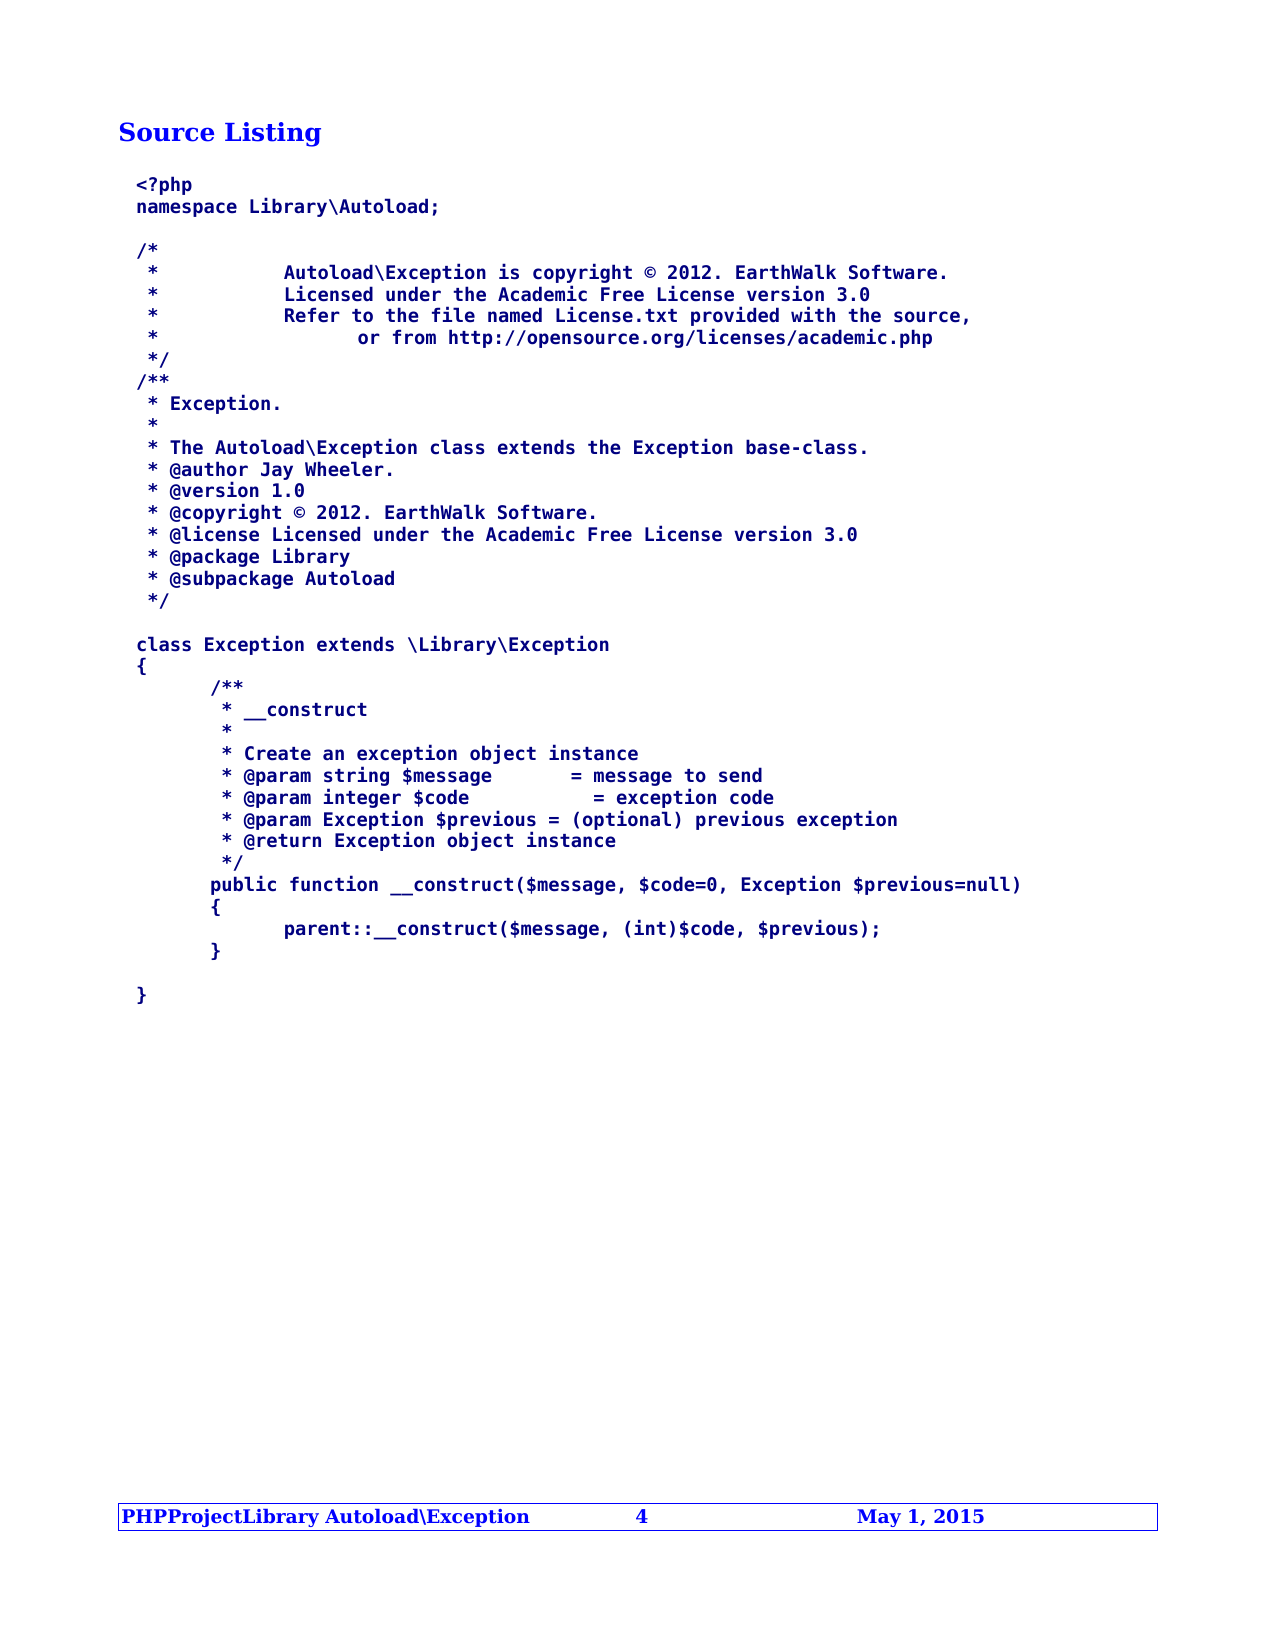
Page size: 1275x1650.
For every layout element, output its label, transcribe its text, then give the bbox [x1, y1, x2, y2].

list * Create an exception object instance [136, 743, 1157, 765]
list parent::__construct($message, (int)$code, $previous); [136, 918, 1157, 940]
list * Licensed under the Academic Free License version 3.0 [136, 283, 1157, 305]
list /* [136, 240, 1157, 262]
list * Autoload\Exception is copyright © 2012. EarthWalk Software. [136, 262, 1157, 283]
list class Exception extends \Library\Exception [136, 633, 1157, 655]
title Source Listing [118, 118, 1157, 147]
list /** [136, 677, 1157, 699]
list public function __construct($message, $code=0, Exception $previous=null) [136, 874, 1157, 896]
list * @param integer $code = exception code [136, 787, 1157, 808]
list { [136, 655, 1157, 677]
list * Exception. [136, 393, 1157, 415]
list * @license Licensed under the Academic Free License version 3.0 [136, 524, 1157, 546]
list * @return Exception object instance [136, 830, 1157, 852]
list * [136, 721, 1157, 743]
list <?php [136, 174, 1157, 196]
list * Refer to the file named License.txt provided with the source, [136, 305, 1157, 327]
list { [136, 896, 1157, 918]
list * __construct [136, 699, 1157, 721]
list namespace Library\Autoload; [136, 196, 1157, 218]
list * @subpackage Autoload [136, 568, 1157, 590]
list * @copyright © 2012. EarthWalk Software. [136, 502, 1157, 524]
list * @author Jay Wheeler. [136, 458, 1157, 480]
list */ [136, 852, 1157, 874]
list */ [136, 590, 1157, 612]
list * or from http://opensource.org/licenses/academic.php [136, 327, 1157, 349]
list * @version 1.0 [136, 480, 1157, 502]
list /** [136, 371, 1157, 393]
list } [136, 940, 1157, 962]
list * The Autoload\Exception class extends the Exception base-class. [136, 437, 1157, 458]
list * @param string $message = message to send [136, 765, 1157, 787]
list * @package Library [136, 546, 1157, 568]
list * [136, 415, 1157, 437]
list } [136, 983, 1157, 1005]
list */ [136, 349, 1157, 371]
list * @param Exception $previous = (optional) previous exception [136, 808, 1157, 830]
